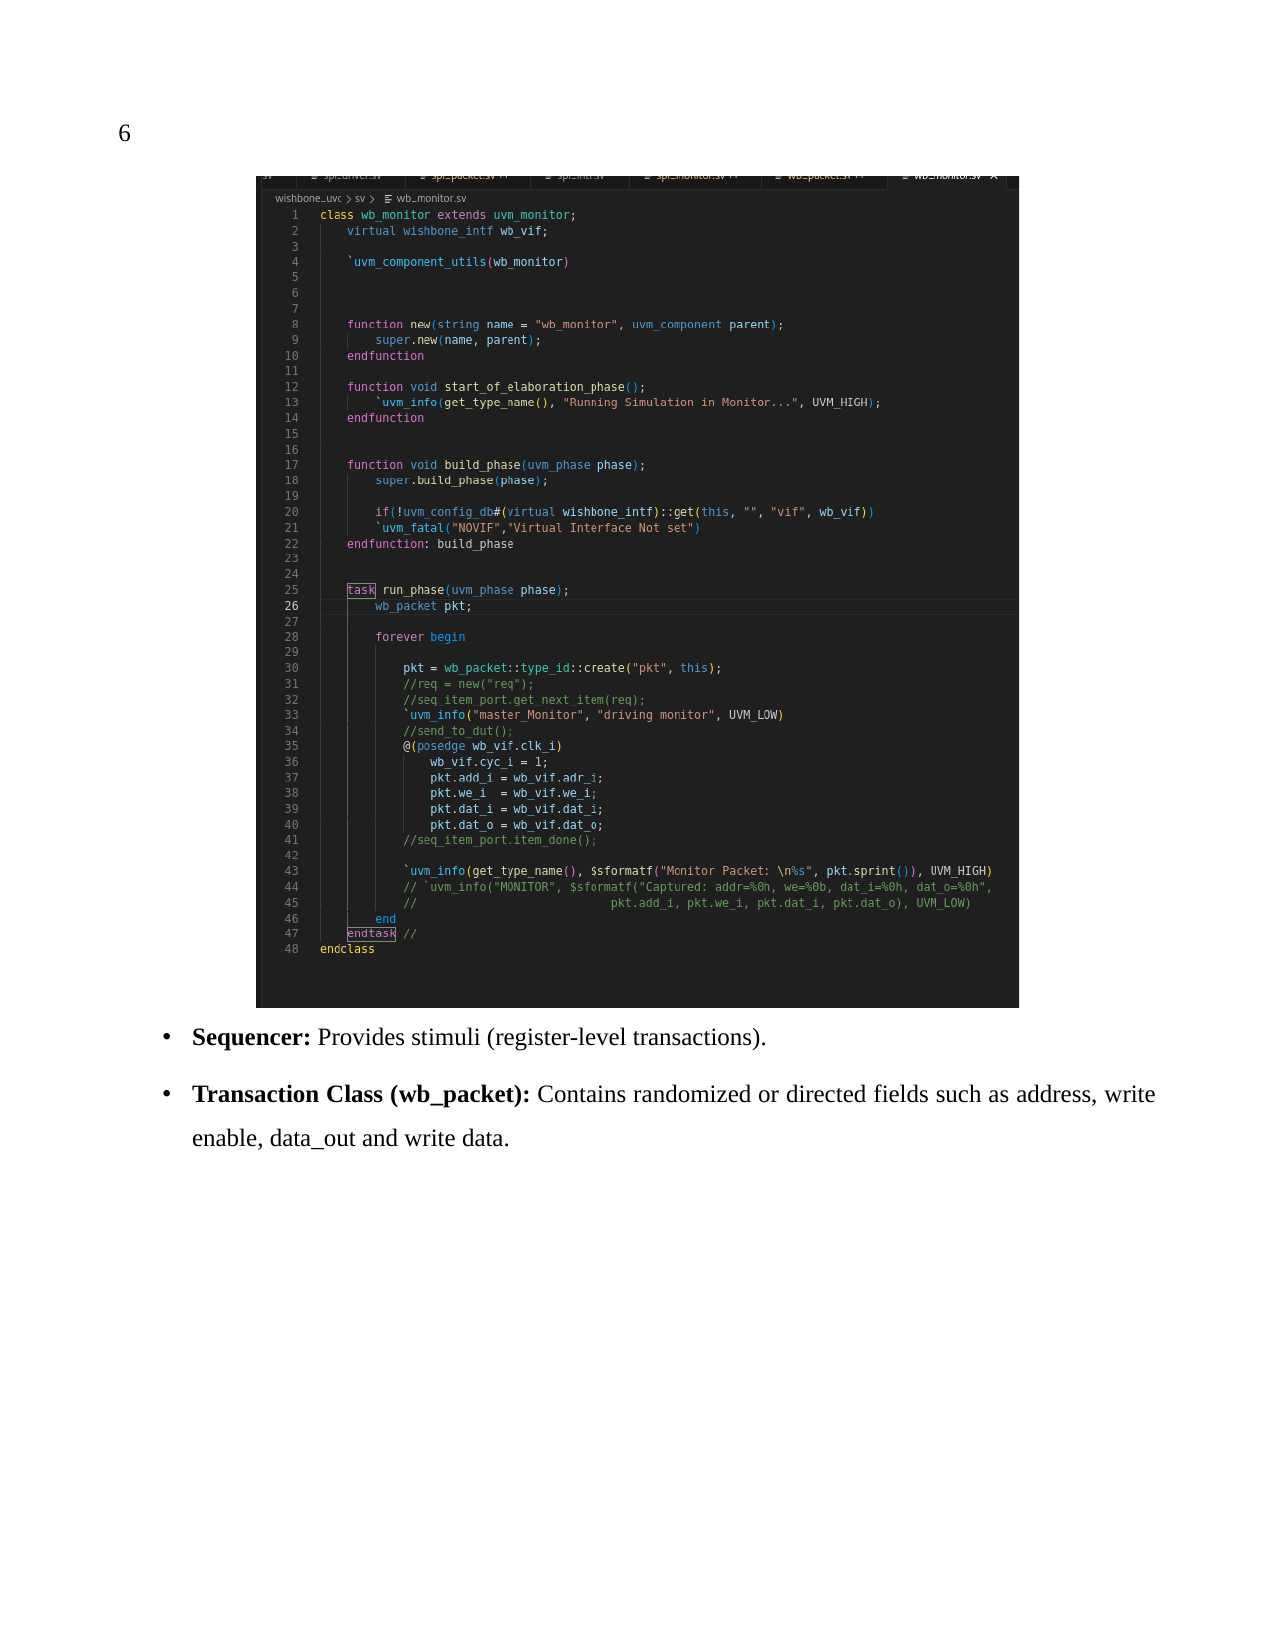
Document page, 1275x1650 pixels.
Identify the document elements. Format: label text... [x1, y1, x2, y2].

list Transaction Class (wb_packet): Contains randomized or directed fields such as address, write enable, data_out and write data. [162, 1079, 1157, 1151]
list Sequencer: Provides stimuli (register-level transactions). [162, 881, 1157, 1051]
picture [256, 176, 1020, 1008]
